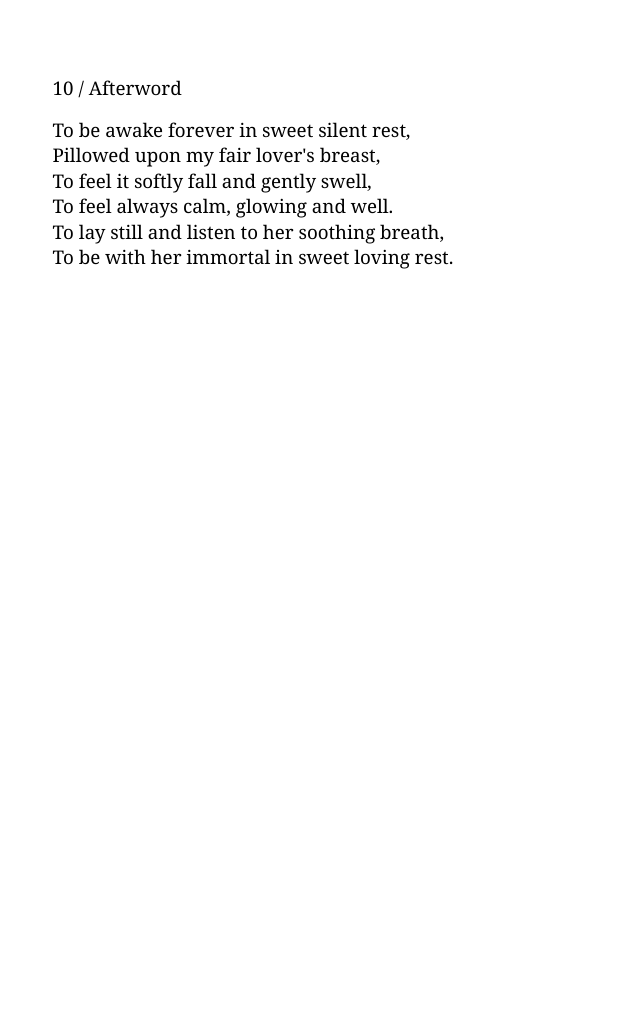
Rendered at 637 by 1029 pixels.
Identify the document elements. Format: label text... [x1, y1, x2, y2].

text To be with her immortal in sweet loving rest. [52, 245, 538, 270]
text To feel always calm, glowing and well. [52, 194, 538, 219]
text To be awake forever in sweet silent rest, [52, 117, 538, 143]
text To lay still and listen to her soothing breath, [52, 219, 538, 245]
text Pillowed upon my fair lover's breast, [52, 143, 538, 168]
text To feel it softly fall and gently swell, [52, 168, 538, 194]
